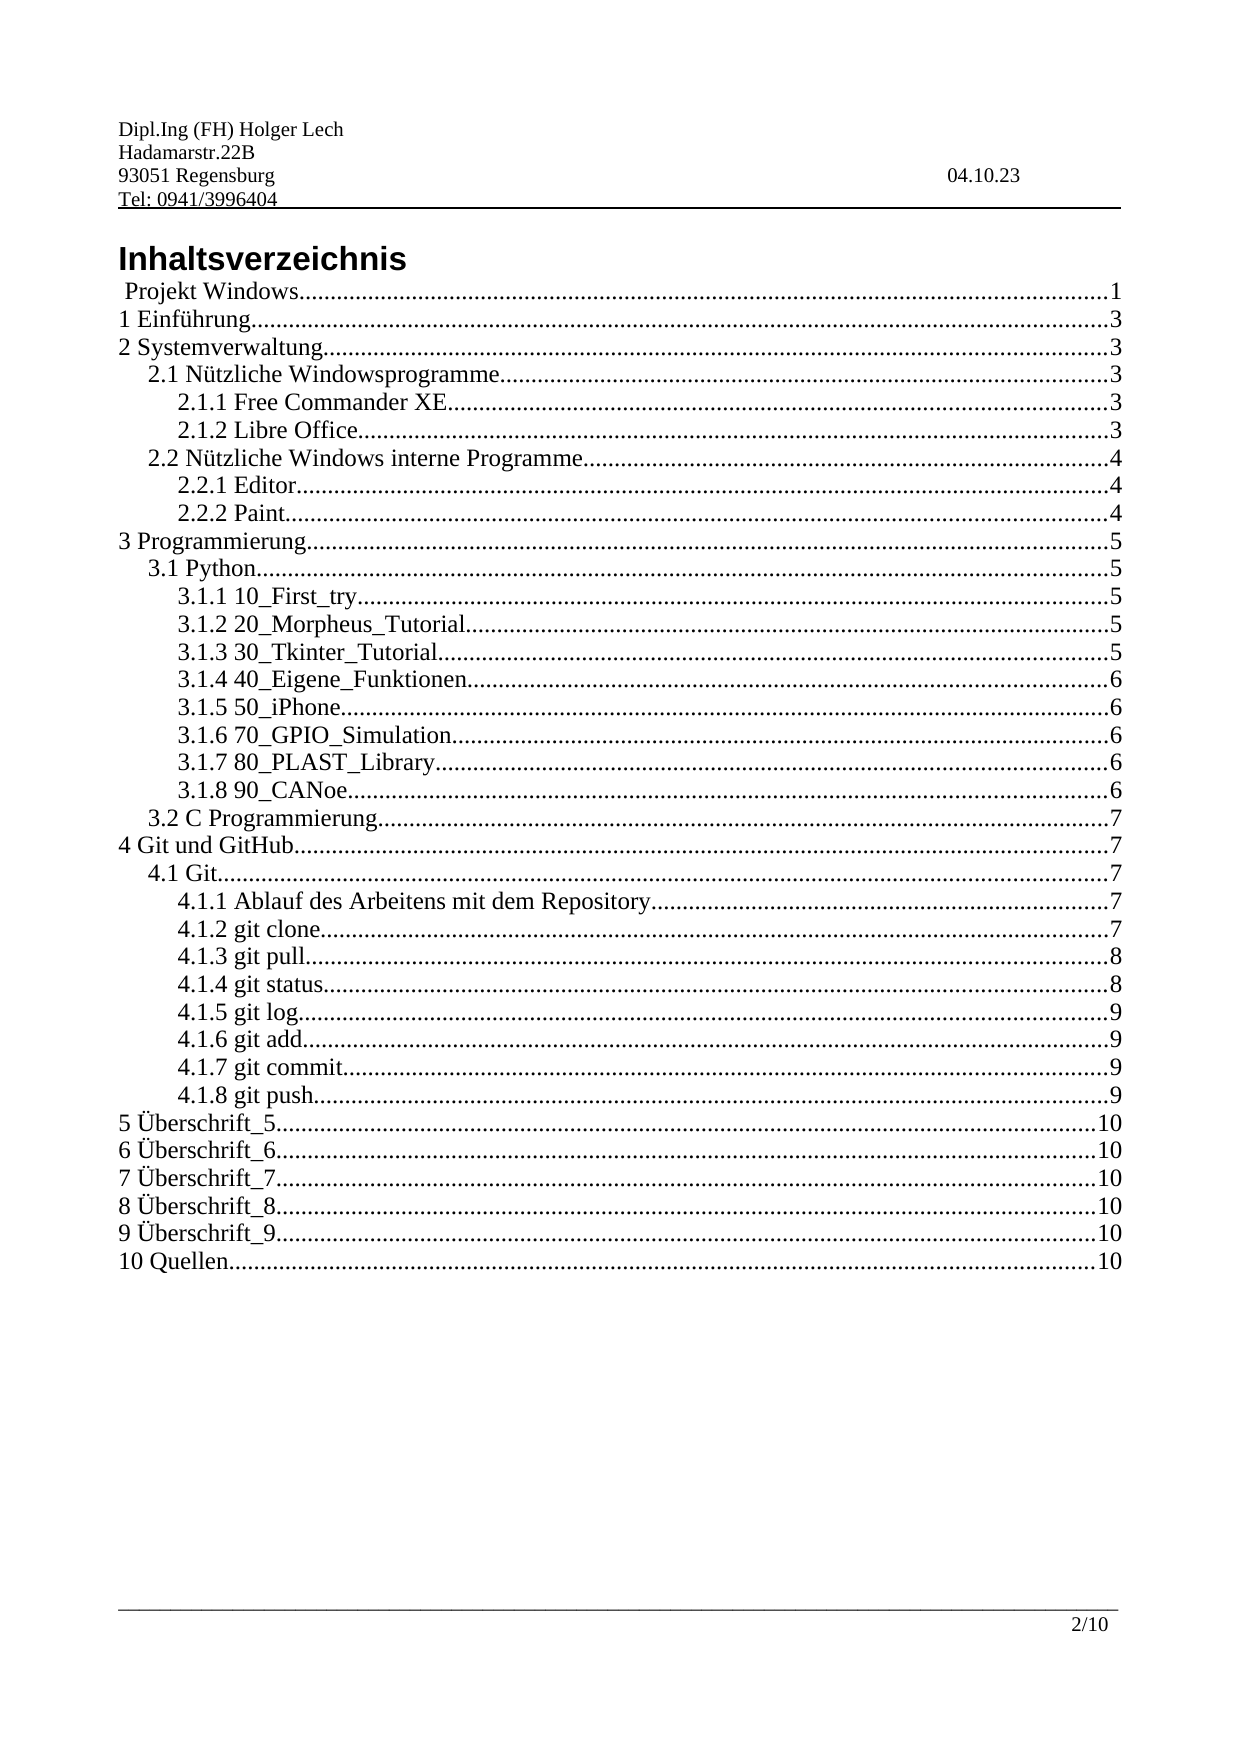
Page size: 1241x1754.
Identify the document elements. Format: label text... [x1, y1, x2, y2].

text 4.1.4 git status 8 [177, 970, 1122, 998]
text 4.1.7 git commit 9 [177, 1053, 1122, 1081]
text 4.1.2 git clone 7 [177, 915, 1122, 942]
text 3.1.3 30_Tkinter_Tutorial 5 [177, 638, 1122, 665]
text 3.2 C Programmierung 7 [148, 804, 1122, 832]
text 3.1.2 20_Morpheus_Tutorial 5 [177, 610, 1122, 638]
text 2.1.1 Free Commander XE 3 [177, 388, 1122, 416]
text 9 Überschrift_9 10 [118, 1219, 1122, 1247]
text 4.1.8 git push 9 [177, 1081, 1122, 1109]
text 3.1.7 80_PLAST_Library 6 [177, 748, 1122, 776]
text 2.2.1 Editor 4 [177, 471, 1122, 499]
text 5 Überschrift_5 10 [118, 1109, 1122, 1136]
text Projekt Windows 1 [118, 277, 1122, 305]
text 1 Einführung 3 [118, 305, 1122, 333]
text 4.1.6 git add 9 [177, 1026, 1122, 1053]
text 3.1.8 90_CANoe 6 [177, 776, 1122, 804]
text 2.2.2 Paint 4 [177, 499, 1122, 527]
text 2.1 Nützliche Windowsprogramme 3 [148, 361, 1122, 388]
text 7 Überschrift_7 10 [118, 1164, 1122, 1192]
text 4.1.3 git pull 8 [177, 942, 1122, 970]
text 4.1 Git 7 [148, 859, 1122, 887]
text 4.1.5 git log 9 [177, 998, 1122, 1026]
text 4.1.1 Ablauf des Arbeitens mit dem Repository 7 [177, 887, 1122, 915]
text 3 Programmierung 5 [118, 527, 1122, 554]
subtitle Inhaltsverzeichnis [118, 240, 1122, 277]
text 4 Git und GitHub 7 [118, 832, 1122, 859]
text 3.1.1 10_First_try 5 [177, 582, 1122, 610]
text 3.1.6 70_GPIO_Simulation 6 [177, 721, 1122, 748]
text 2.1.2 Libre Office 3 [177, 416, 1122, 444]
text 2.2 Nützliche Windows interne Programme 4 [148, 444, 1122, 471]
text 3.1.4 40_Eigene_Funktionen 6 [177, 665, 1122, 693]
text 10 Quellen 10 [118, 1247, 1122, 1275]
text 8 Überschrift_8 10 [118, 1192, 1122, 1219]
text 2 Systemverwaltung 3 [118, 333, 1122, 361]
text 6 Überschrift_6 10 [118, 1136, 1122, 1164]
text 3.1 Python 5 [148, 554, 1122, 582]
text 3.1.5 50_iPhone 6 [177, 693, 1122, 721]
